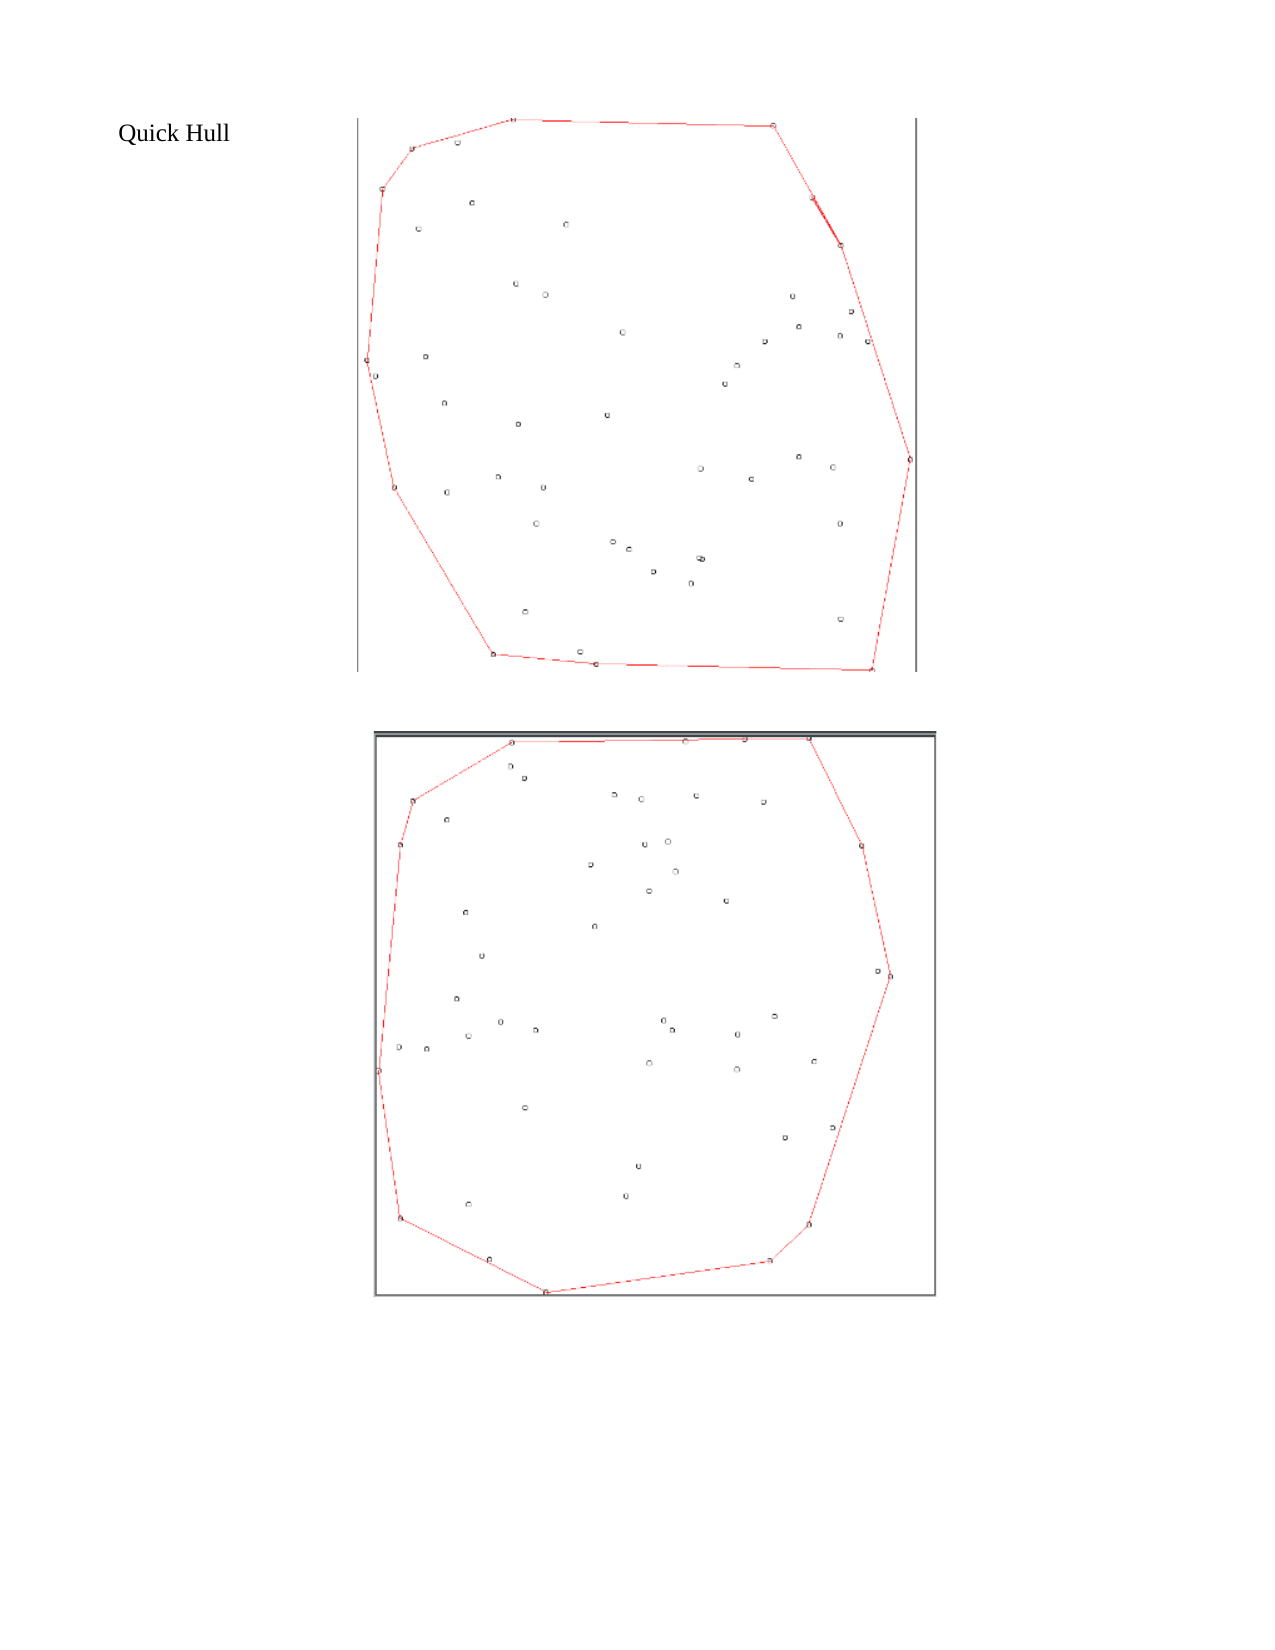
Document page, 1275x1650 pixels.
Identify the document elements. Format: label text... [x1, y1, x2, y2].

text [918, 118, 1157, 147]
picture [373, 731, 937, 1297]
picture [357, 118, 918, 672]
text Quick Hull [118, 118, 357, 147]
